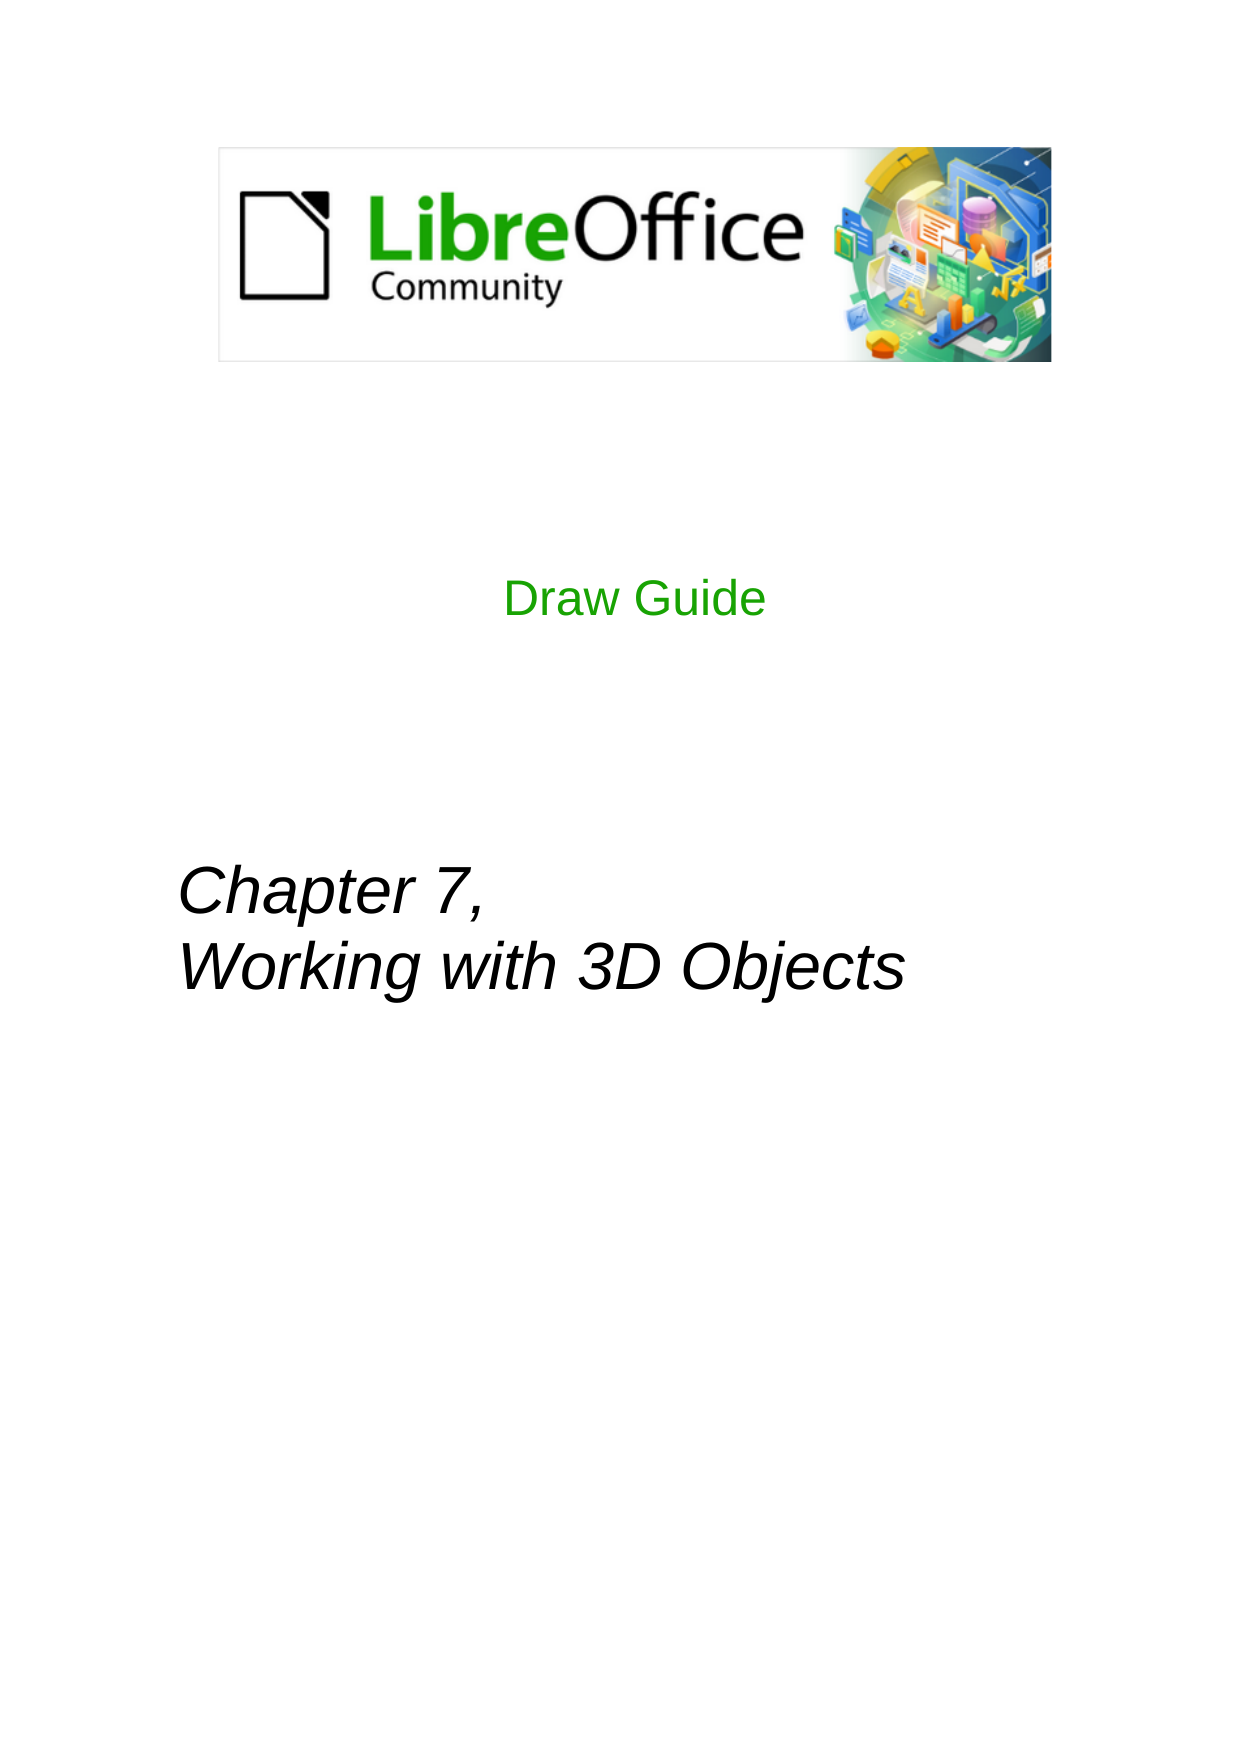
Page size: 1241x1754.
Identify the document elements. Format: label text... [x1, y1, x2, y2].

text Draw Guide [177, 568, 1093, 626]
title Chapter 7, Working with 3D Objects [177, 851, 1093, 1004]
picture [218, 147, 1052, 362]
